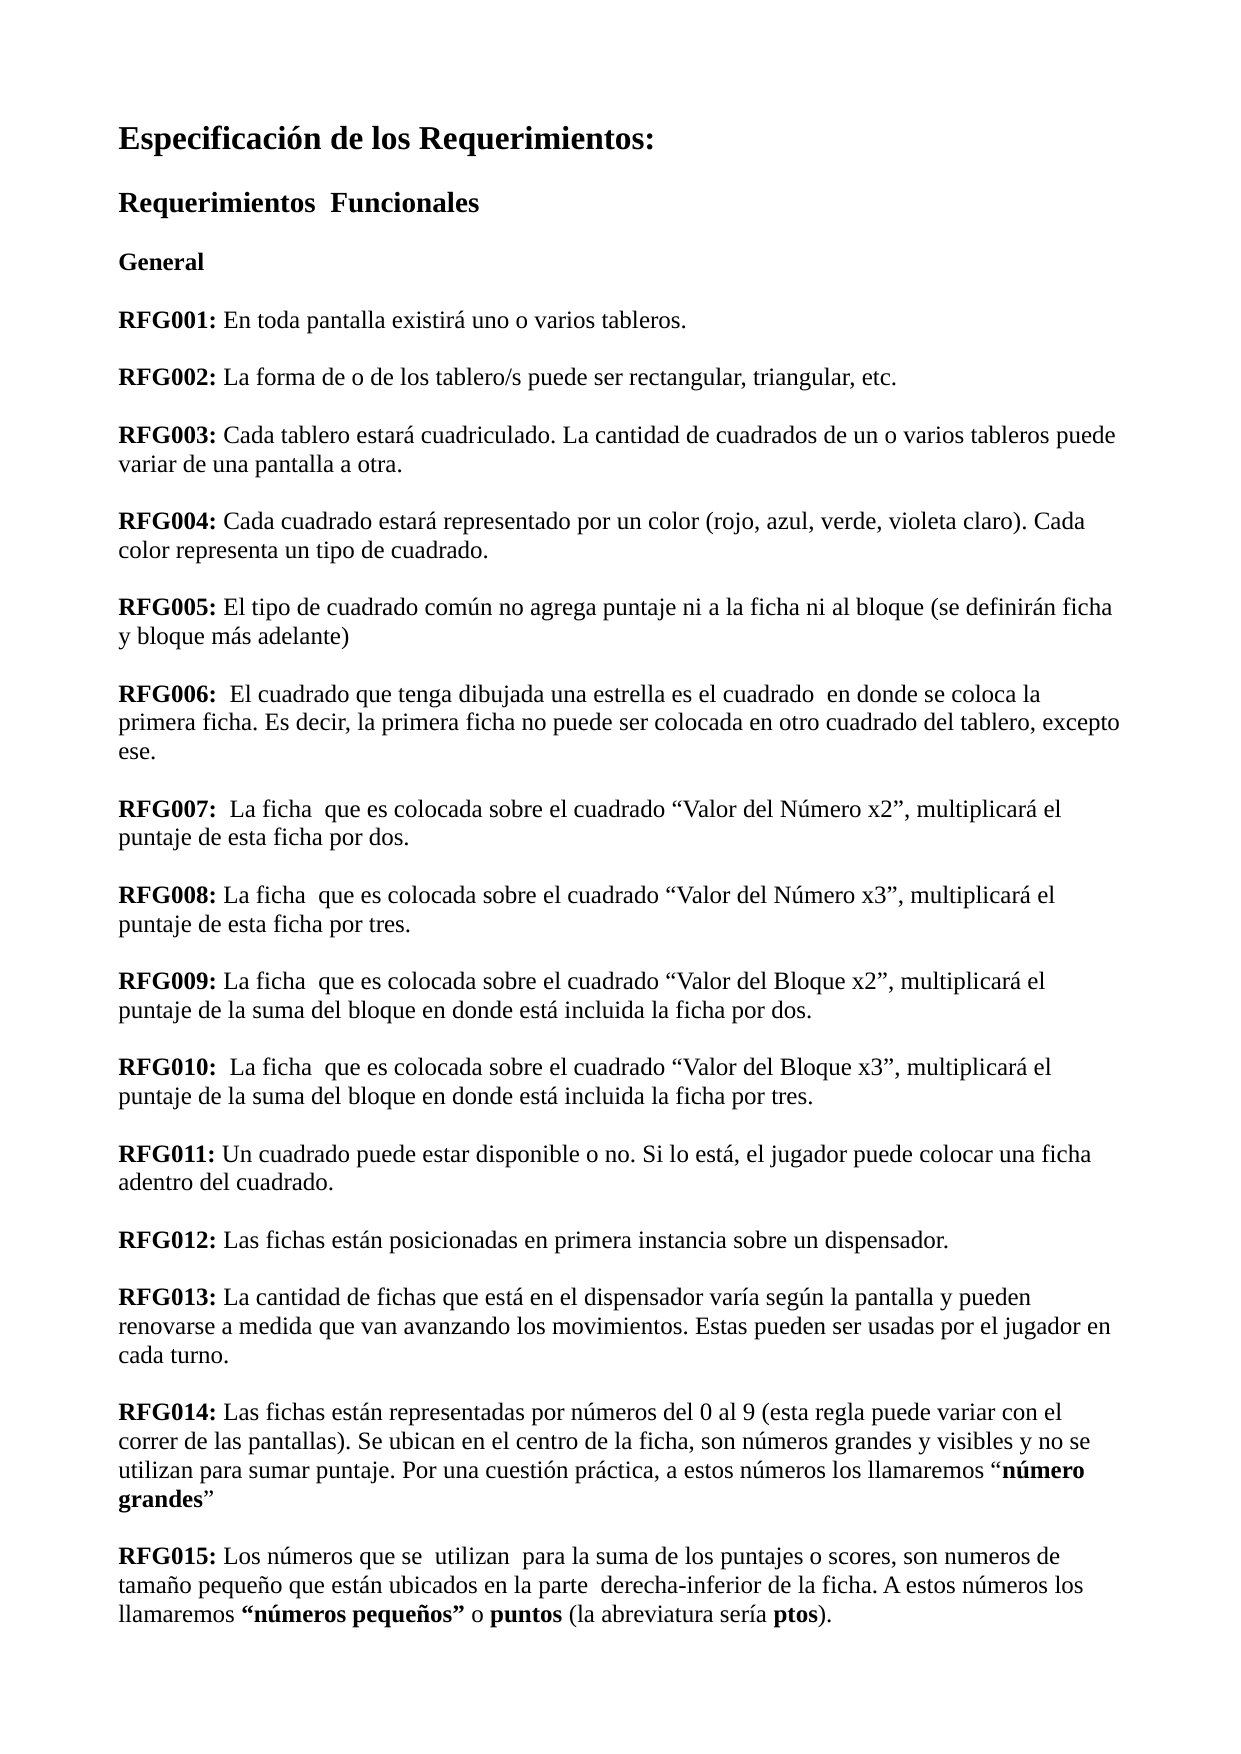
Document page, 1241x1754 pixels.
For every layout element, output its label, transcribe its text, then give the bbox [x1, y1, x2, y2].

text RFG009: La ficha que es colocada sobre el cuadrado “Valor del Bloque x2”, multiplicará el puntaje de la suma del bloque en donde está incluida la ficha por dos. [118, 966, 1122, 1024]
text RFG005: El tipo de cuadrado común no agrega puntaje ni a la ficha ni al bloque (se definirán ficha y bloque más adelante) [118, 592, 1122, 650]
text Especificación de los Requerimientos: [118, 118, 1122, 156]
text RFG015: Los números que se utilizan para la suma de los puntajes o scores, son numeros de tamaño pequeño que están ubicados en la parte derecha-inferior de la ficha. A estos números los llamaremos “números pequeños” o puntos (la abreviatura sería ptos). [118, 1541, 1122, 1627]
text RFG008: La ficha que es colocada sobre el cuadrado “Valor del Número x3”, multiplicará el puntaje de esta ficha por tres. [118, 880, 1122, 937]
text RFG010: La ficha que es colocada sobre el cuadrado “Valor del Bloque x3”, multiplicará el puntaje de la suma del bloque en donde está incluida la ficha por tres. [118, 1052, 1122, 1110]
text RFG001: En toda pantalla existirá uno o varios tableros. [118, 305, 1122, 334]
text RFG014: Las fichas están representadas por números del 0 al 9 (esta regla puede variar con el correr de las pantallas). Se ubican en el centro de la ficha, son números grandes y visibles y no se utilizan para sumar puntaje. Por una cuestión práctica, a estos números los llamaremos “número grandes” [118, 1397, 1122, 1512]
text RFG011: Un cuadrado puede estar disponible o no. Si lo está, el jugador puede colocar una ficha adentro del cuadrado. [118, 1139, 1122, 1196]
text RFG013: La cantidad de fichas que está en el dispensador varía según la pantalla y pueden renovarse a medida que van avanzando los movimientos. Estas pueden ser usadas por el jugador en cada turno. [118, 1282, 1122, 1369]
text RFG002: La forma de o de los tablero/s puede ser rectangular, triangular, etc. [118, 362, 1122, 391]
text Requerimientos Funcionales [118, 185, 1122, 219]
text RFG004: Cada cuadrado estará representado por un color (rojo, azul, verde, violeta claro). Cada color representa un tipo de cuadrado. [118, 506, 1122, 564]
text RFG003: Cada tablero estará cuadriculado. La cantidad de cuadrados de un o varios tableros puede variar de una pantalla a otra. [118, 420, 1122, 477]
text RFG006: El cuadrado que tenga dibujada una estrella es el cuadrado en donde se coloca la primera ficha. Es decir, la primera ficha no puede ser colocada en otro cuadrado del tablero, excepto ese. [118, 679, 1122, 765]
text RFG012: Las fichas están posicionadas en primera instancia sobre un dispensador. [118, 1225, 1122, 1254]
text RFG007: La ficha que es colocada sobre el cuadrado “Valor del Número x2”, multiplicará el puntaje de esta ficha por dos. [118, 794, 1122, 851]
text General [118, 247, 1122, 276]
